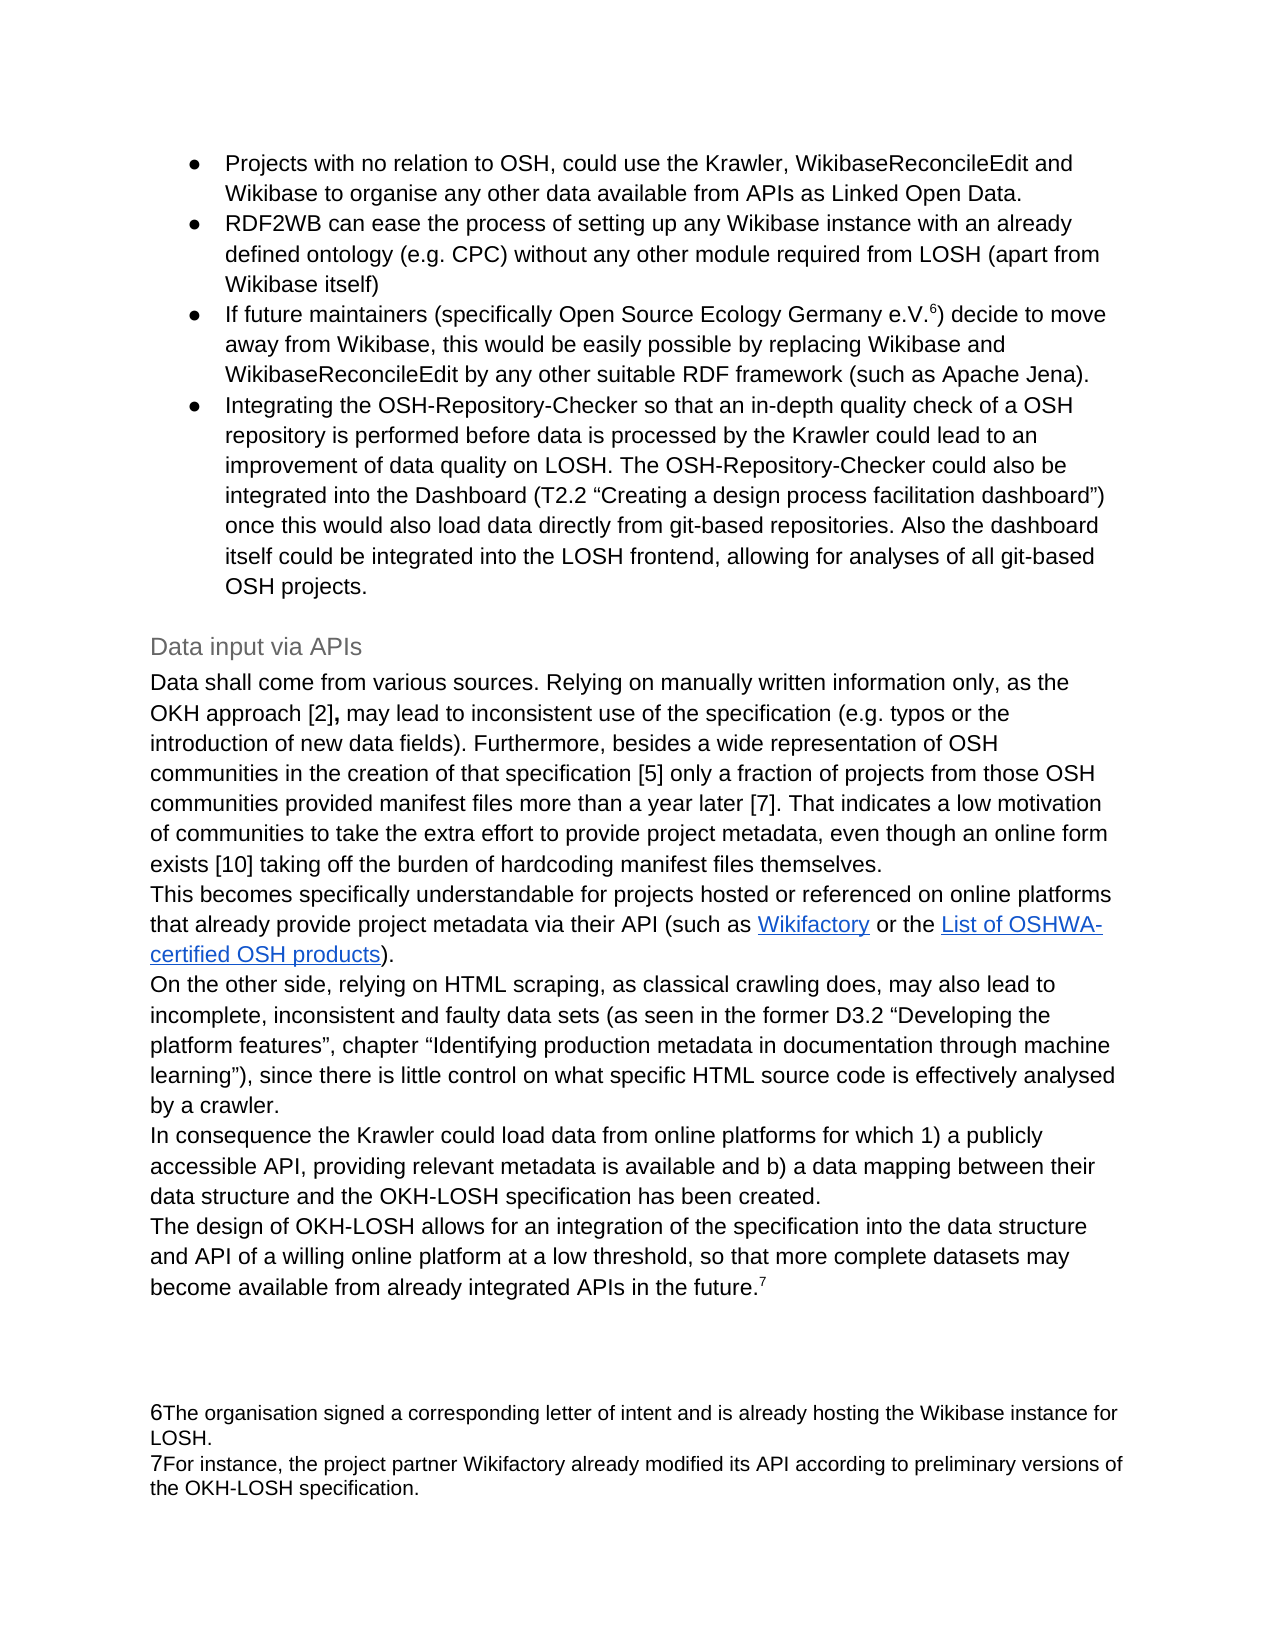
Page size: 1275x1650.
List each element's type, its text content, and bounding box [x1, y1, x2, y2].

text On the other side, relying on HTML scraping, as classical crawling does, may also lead to incomplete, inconsistent and faulty data sets (as seen in the former D3.2 “Developing the platform features”, chapter “Identifying production metadata in documentation through machine learning”), since there is little control on what specific HTML source code is effectively analysed by a crawler. [150, 971, 1125, 1119]
list Projects with no relation to OSH, could use the Krawler, WikibaseReconcileEdit and Wikibase to organise any other data available from APIs as Linked Open Data. [187, 150, 1125, 207]
text For instance, the project partner Wikifactory already modified its API according to preliminary versions of the OKH-LOSH specification. [150, 1450, 1125, 1500]
text The design of OKH-LOSH allows for an integration of the specification into the data structure and API of a willing online platform at a low threshold, so that more complete datasets may become available from already integrated APIs in the future. [150, 1213, 1125, 1300]
list Integrating the OSH-Repository-Checker so that an in-depth quality check of a OSH repository is performed before data is processed by the Krawler could lead to an improvement of data quality on LOSH. The OSH-Repository-Checker could also be integrated into the Dashboard (T2.2 “Creating a design process facilitation dashboard”) once this would also load data directly from git-based repositories. Also the dashboard itself could be integrated into the LOSH frontend, allowing for analyses of all git-based OSH projects. [187, 392, 1125, 599]
list The organisation signed a corresponding letter of intent and is already hosting the Wikibase instance for LOSH. [150, 1399, 1125, 1450]
subtitle Data input via APIs [150, 632, 1125, 661]
text This becomes specifically understandable for projects hosted or referenced on online platforms that already provide project metadata via their API (such as Wikifactory or the List of OSHWA-certified OSH products). [150, 881, 1125, 968]
text Data shall come from various sources. Relying on manually written information only, as the OKH approach [2], may lead to inconsistent use of the specification (e.g. typos or the introduction of new data fields). Furthermore, besides a wide representation of OSH communities in the creation of that specification [5] only a fraction of projects from those OSH communities provided manifest files more than a year later [7]. That indicates a low motivation of communities to take the extra effort to provide project metadata, even though an online form exists [10] taking off the burden of hardcoding manifest files themselves. [150, 669, 1125, 877]
text In consequence the Krawler could load data from online platforms for which 1) a publicly accessible API, providing relevant metadata is available and b) a data mapping between their data structure and the OKH-LOSH specification has been created. [150, 1122, 1125, 1209]
list If future maintainers (specifically Open Source Ecology Germany e.V.) decide to move away from Wikibase, this would be easily possible by replacing Wikibase and WikibaseReconcileEdit by any other suitable RDF framework (such as Apache Jena). [187, 301, 1125, 388]
list RDF2WB can ease the process of setting up any Wikibase instance with an already defined ontology (e.g. CPC) without any other module required from LOSH (apart from Wikibase itself) [187, 210, 1125, 297]
